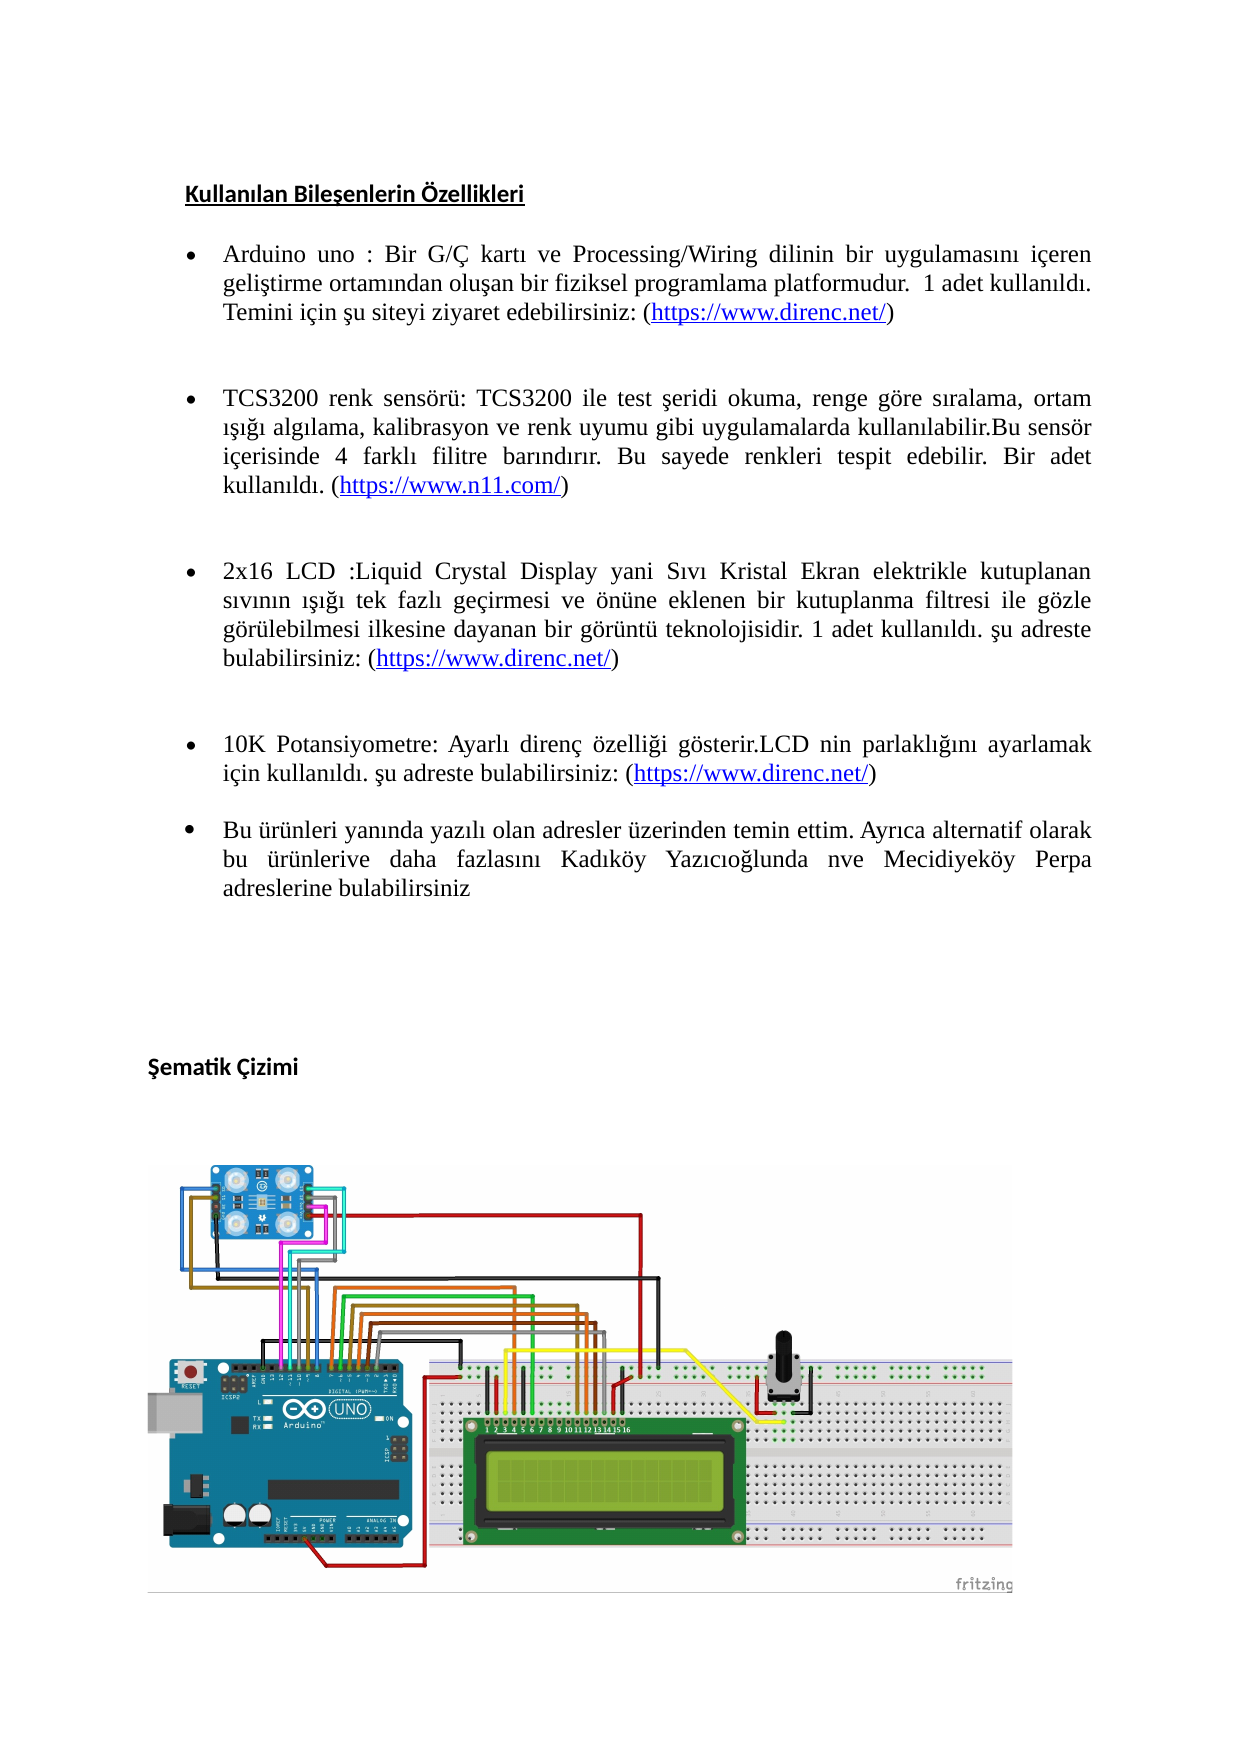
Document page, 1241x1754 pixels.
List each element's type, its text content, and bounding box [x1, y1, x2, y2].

list Bu ürünleri yanında yazılı olan adresler üzerinden temin ettim. Ayrıca alternatif olarak bu ürünlerive daha fazlasını Kadıköy Yazıcıoğlunda nve Mecidiyeköy Perpa adreslerine bulabilirsiniz [185, 815, 1093, 902]
list TCS3200 renk sensörü: TCS3200 ile test şeridi okuma, renge göre sıralama, ortam ışığı algılama, kalibrasyon ve renk uyumu gibi uygulamalarda kullanılabilir.Bu sensör içerisinde 4 farklı filitre barındırır. Bu sayede renkleri tespit edebilir. Bir adet kullanıldı. (https://www.n11.com/) [185, 383, 1093, 498]
list 10K Potansiyometre: Ayarlı direnç özelliği gösterir.LCD nin parlaklığını ayarlamak için kullanıldı. şu adreste bulabilirsiniz: (https://www.direnc.net/) [185, 729, 1093, 787]
text Kullanılan Bileşenlerin Özellikleri [148, 178, 1093, 209]
list Arduino uno : Bir G/Ç kartı ve Processing/Wiring dilinin bir uygulamasını içeren geliştirme ortamından oluşan bir fiziksel programlama platformudur. 1 adet kullanıldı. Temini için şu siteyi ziyaret edebilirsiniz: (https://www.direnc.net/) [185, 239, 1093, 326]
list 2x16 LCD :Liquid Crystal Display yani Sıvı Kristal Ekran elektrikle kutuplanan sıvının ışığı tek fazlı geçirmesi ve önüne eklenen bir kutuplanma filtresi ile gözle görülebilmesi ilkesine dayanan bir görüntü teknolojisidir. 1 adet kullanıldı. şu adreste bulabilirsiniz: (https://www.direnc.net/) [185, 556, 1093, 671]
text Şematik Çizimi [148, 1051, 1093, 1081]
